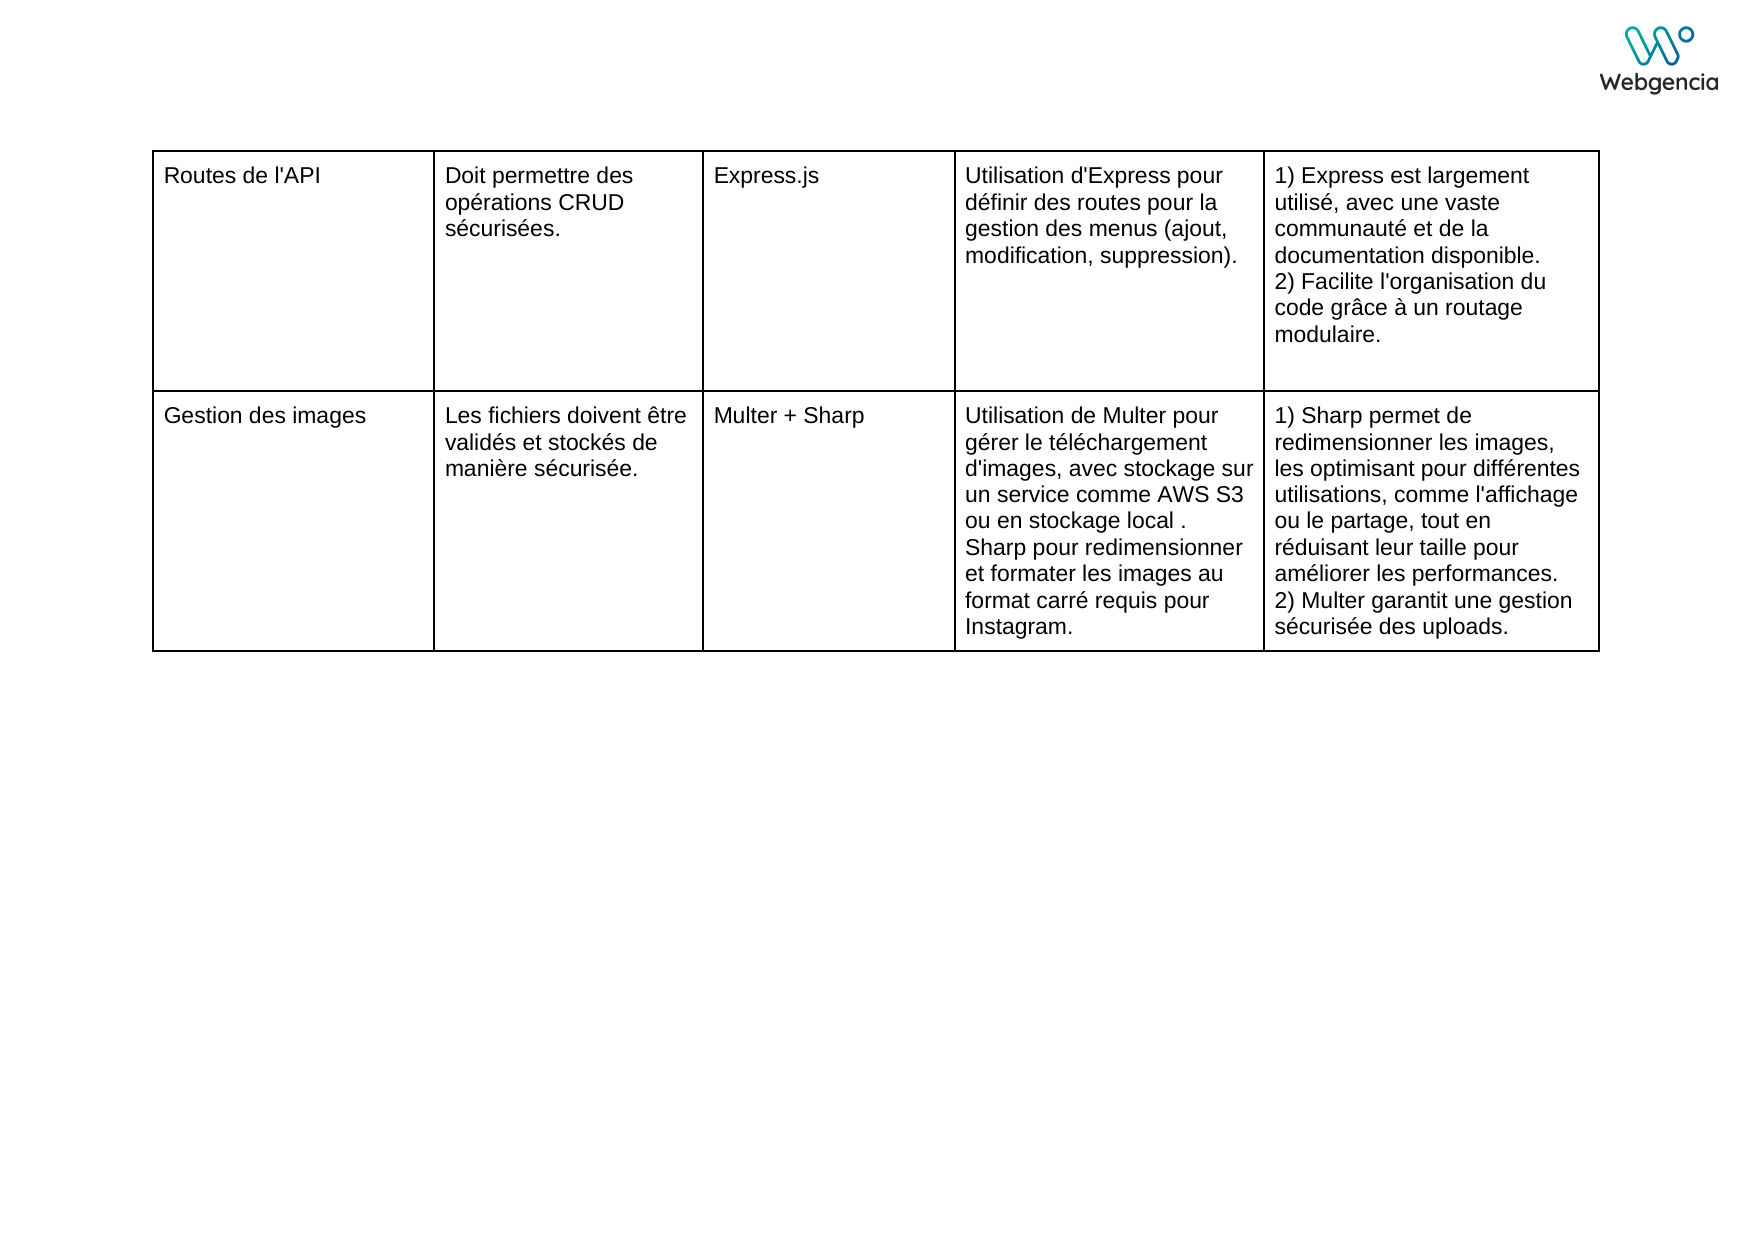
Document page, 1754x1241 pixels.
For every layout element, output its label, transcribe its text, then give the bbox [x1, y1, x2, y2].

table_cell Express.js [704, 152, 954, 389]
table_cell 1) Sharp permet de redimensionner les images, les optimisant pour différentes utilisations, comme l'affichage ou le partage, tout en réduisant leur taille pour améliorer les performances. 2) Multer garantit une gestion sécurisée des uploads. [1265, 392, 1598, 650]
table_cell 1) Express est largement utilisé, avec une vaste communauté et de la documentation disponible. 2) Facilite l'organisation du code grâce à un routage modulaire. [1265, 152, 1598, 389]
table_cell Multer + Sharp [704, 392, 954, 650]
picture [1580, 20, 1739, 101]
table_cell Les fichiers doivent être validés et stockés de manière sécurisée. [435, 392, 702, 650]
table_cell Utilisation de Multer pour gérer le téléchargement d'images, avec stockage sur un service comme AWS S3 ou en stockage local . Sharp pour redimensionner et formater les images au format carré requis pour Instagram. [956, 392, 1263, 650]
table_cell Routes de l'API [154, 152, 433, 389]
table_cell Gestion des images [154, 392, 433, 650]
table_cell Utilisation d'Express pour définir des routes pour la gestion des menus (ajout, modification, suppression). [956, 152, 1263, 389]
table_cell Doit permettre des opérations CRUD sécurisées. [435, 152, 702, 389]
